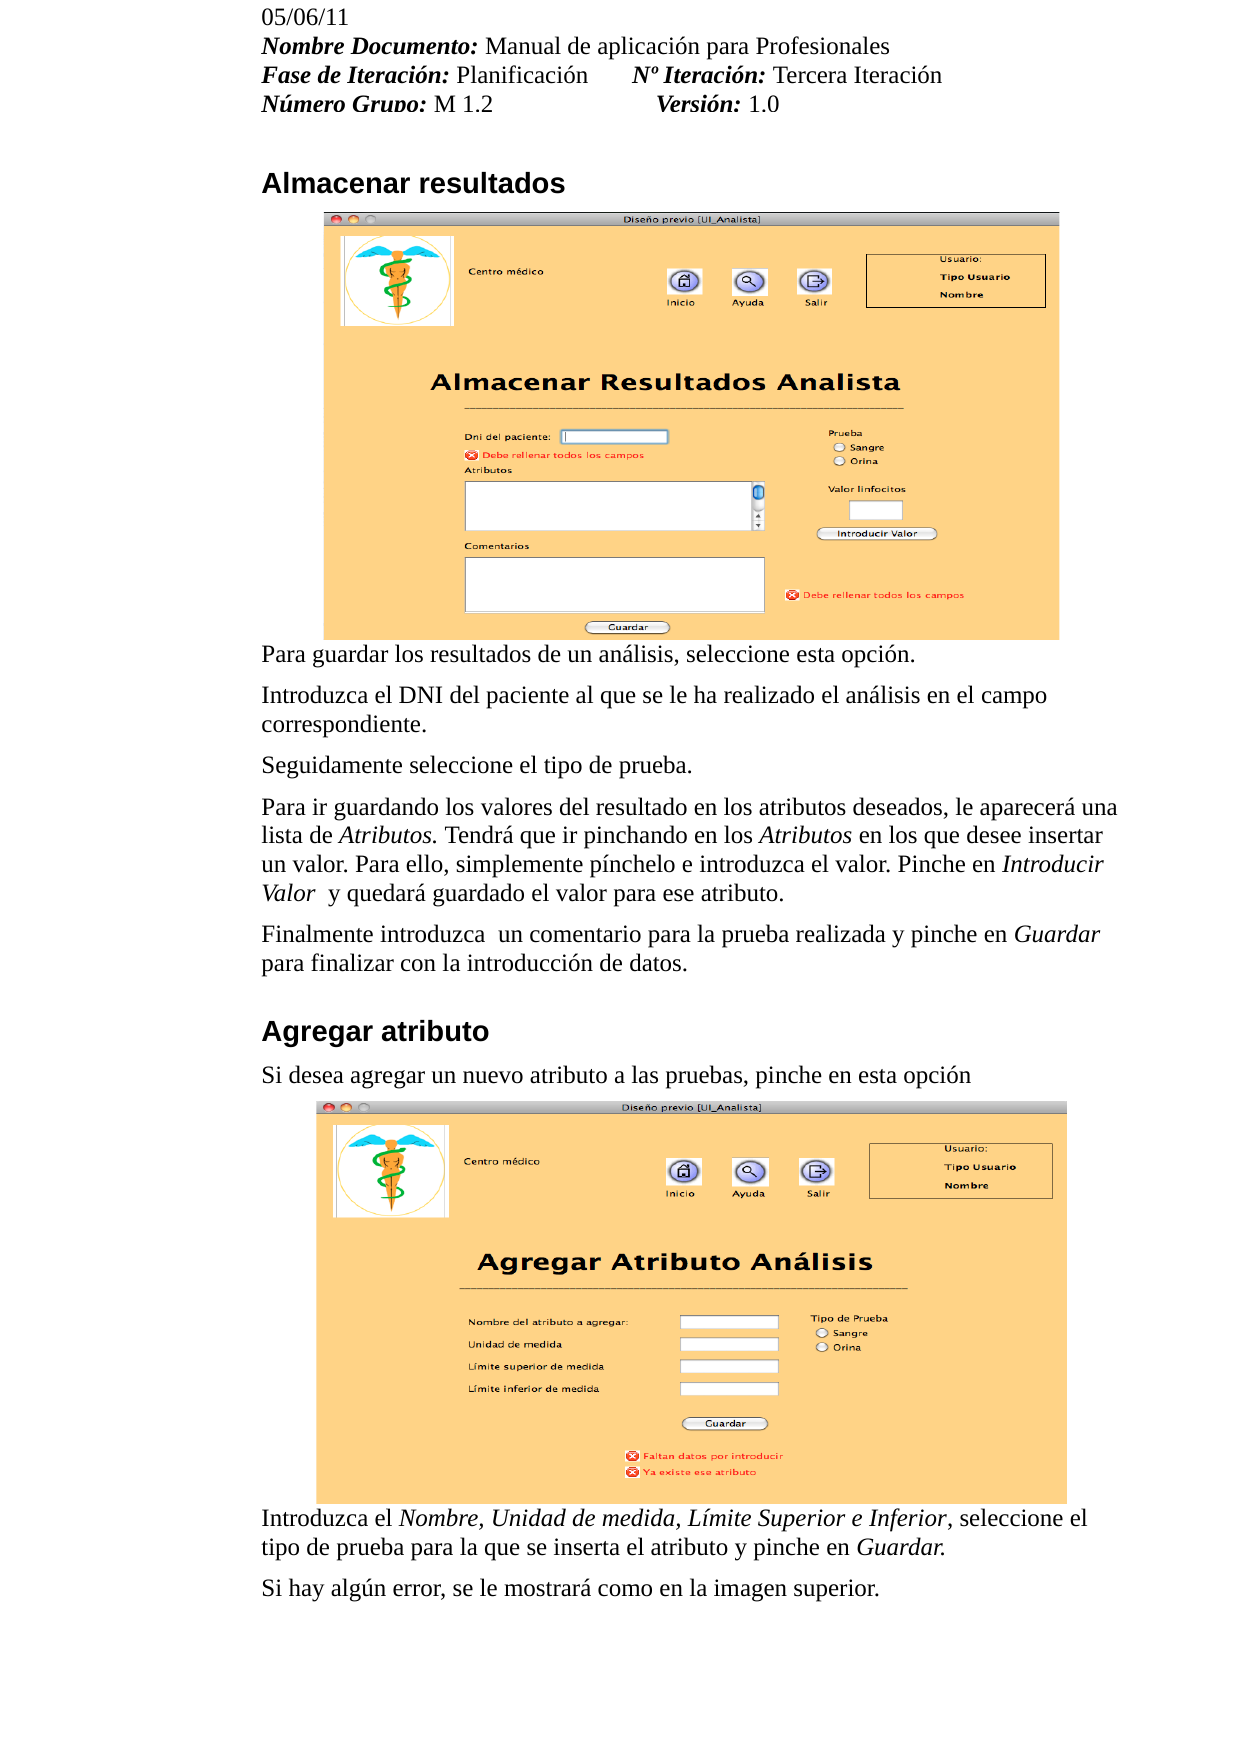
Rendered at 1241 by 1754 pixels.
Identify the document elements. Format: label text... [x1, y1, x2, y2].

text Si hay algún error, se le mostrará como en la imagen superior. [261, 1573, 1122, 1602]
subtitle Agregar atributo [261, 1014, 1122, 1048]
text Seguidamente seleccione el tipo de prueba. [261, 750, 1122, 779]
text Para ir guardando los valores del resultado en los atributos deseados, le aparecerá una lista de Atributos. Tendrá que ir pinchando en los Atributos en los que desee insertar un valor. Para ello, simplemente pínchelo e introduzca el valor. Pinche en Introducir Valor y quedará guardado el valor para ese atributo. [261, 792, 1122, 907]
picture [316, 1101, 1067, 1504]
picture [323, 212, 1060, 640]
subtitle Almacenar resultados [261, 166, 1122, 200]
text Introduzca el Nombre, Unidad de medida, Límite Superior e Inferior, seleccione el tipo de prueba para la que se inserta el atributo y pinche en Guardar. [261, 1101, 1122, 1561]
text Para guardar los resultados de un análisis, seleccione esta opción. [261, 212, 1122, 668]
text Introduzca el DNI del paciente al que se le ha realizado el análisis en el campo correspondiente. [261, 680, 1122, 738]
text Si desea agregar un nuevo atributo a las pruebas, pinche en esta opción [261, 1060, 1122, 1089]
text Finalmente introduzca un comentario para la prueba realizada y pinche en Guardar para finalizar con la introducción de datos. [261, 919, 1122, 977]
